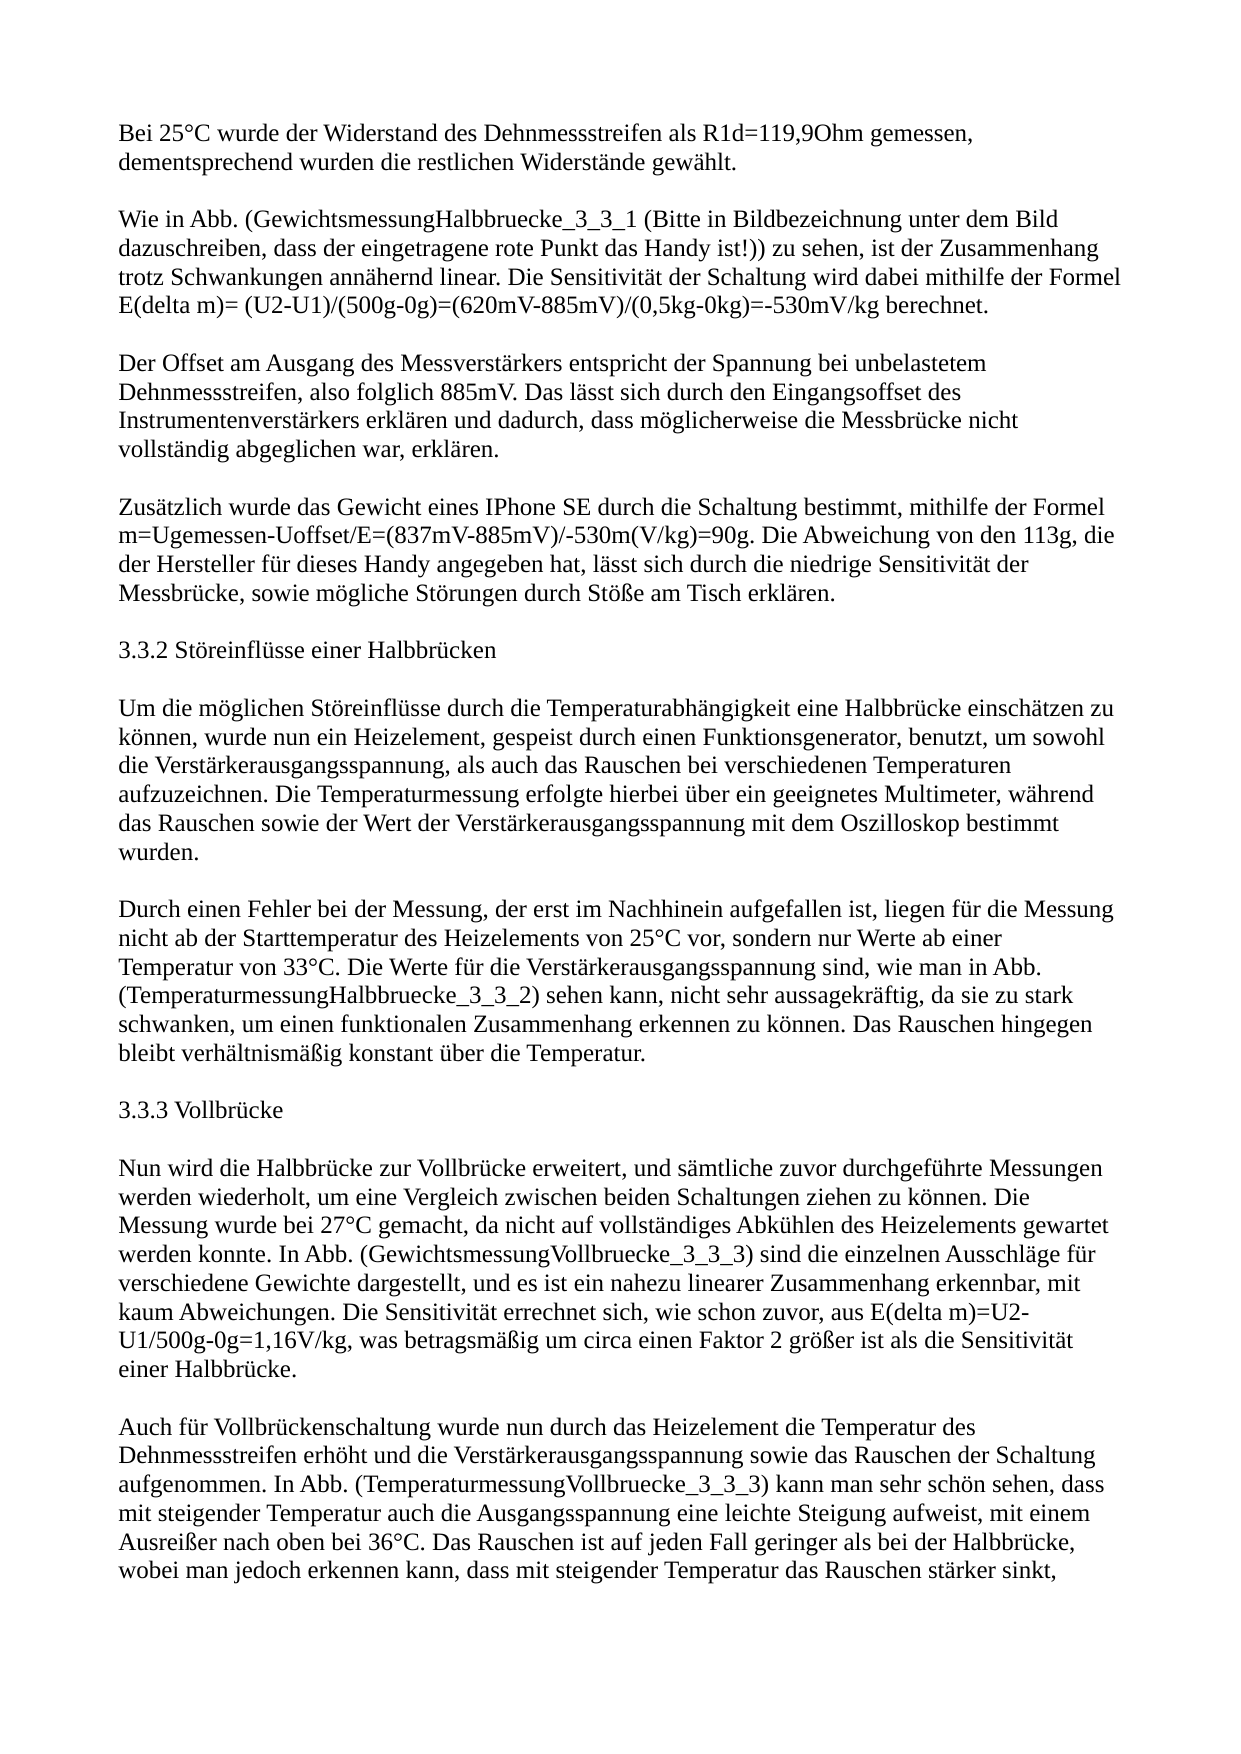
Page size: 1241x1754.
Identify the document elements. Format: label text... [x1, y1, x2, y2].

text Auch für Vollbrückenschaltung wurde nun durch das Heizelement die Temperatur des Dehnmessstreifen erhöht und die Verstärkerausgangsspannung sowie das Rauschen der Schaltung aufgenommen. In Abb. (TemperaturmessungVollbruecke_3_3_3) kann man sehr schön sehen, dass mit steigender Temperatur auch die Ausgangsspannung eine leichte Steigung aufweist, mit einem Ausreißer nach oben bei 36°C. Das Rauschen ist auf jeden Fall geringer als bei der Halbbrücke, wobei man jedoch erkennen kann, dass mit steigender Temperatur das Rauschen stärker sinkt, [118, 1412, 1122, 1584]
text 3.3.2 Störeinflüsse einer Halbbrücken [118, 636, 1122, 664]
text Nun wird die Halbbrücke zur Vollbrücke erweitert, und sämtliche zuvor durchgeführte Messungen werden wiederholt, um eine Vergleich zwischen beiden Schaltungen ziehen zu können. Die Messung wurde bei 27°C gemacht, da nicht auf vollständiges Abkühlen des Heizelements gewartet werden konnte. In Abb. (GewichtsmessungVollbruecke_3_3_3) sind die einzelnen Ausschläge für verschiedene Gewichte dargestellt, und es ist ein nahezu linearer Zusammenhang erkennbar, mit kaum Abweichungen. Die Sensitivität errechnet sich, wie schon zuvor, aus E(delta m)=U2-U1/500g-0g=1,16V/kg, was betragsmäßig um circa einen Faktor 2 größer ist als die Sensitivität einer Halbbrücke. [118, 1153, 1122, 1383]
text Bei 25°C wurde der Widerstand des Dehnmessstreifen als R1d=119,9Ohm gemessen, dementsprechend wurden die restlichen Widerstände gewählt. [118, 118, 1122, 176]
text 3.3.3 Vollbrücke [118, 1096, 1122, 1124]
text Um die möglichen Störeinflüsse durch die Temperaturabhängigkeit eine Halbbrücke einschätzen zu können, wurde nun ein Heizelement, gespeist durch einen Funktionsgenerator, benutzt, um sowohl die Verstärkerausgangsspannung, als auch das Rauschen bei verschiedenen Temperaturen aufzuzeichnen. Die Temperaturmessung erfolgte hierbei über ein geeignetes Multimeter, während das Rauschen sowie der Wert der Verstärkerausgangsspannung mit dem Oszilloskop bestimmt wurden. [118, 693, 1122, 866]
text Durch einen Fehler bei der Messung, der erst im Nachhinein aufgefallen ist, liegen für die Messung nicht ab der Starttemperatur des Heizelements von 25°C vor, sondern nur Werte ab einer Temperatur von 33°C. Die Werte für die Verstärkerausgangsspannung sind, wie man in Abb. (TemperaturmessungHalbbruecke_3_3_2) sehen kann, nicht sehr aussagekräftig, da sie zu stark schwanken, um einen funktionalen Zusammenhang erkennen zu können. Das Rauschen hingegen bleibt verhältnismäßig konstant über die Temperatur. [118, 894, 1122, 1067]
text Der Offset am Ausgang des Messverstärkers entspricht der Spannung bei unbelastetem Dehnmessstreifen, also folglich 885mV. Das lässt sich durch den Eingangsoffset des Instrumentenverstärkers erklären und dadurch, dass möglicherweise die Messbrücke nicht vollständig abgeglichen war, erklären. [118, 348, 1122, 463]
text Wie in Abb. (GewichtsmessungHalbbruecke_3_3_1 (Bitte in Bildbezeichnung unter dem Bild dazuschreiben, dass der eingetragene rote Punkt das Handy ist!)) zu sehen, ist der Zusammenhang trotz Schwankungen annähernd linear. Die Sensitivität der Schaltung wird dabei mithilfe der Formel E(delta m)= (U2-U1)/(500g-0g)=(620mV-885mV)/(0,5kg-0kg)=-530mV/kg berechnet. [118, 204, 1122, 319]
text Zusätzlich wurde das Gewicht eines IPhone SE durch die Schaltung bestimmt, mithilfe der Formel m=Ugemessen-Uoffset/E=(837mV-885mV)/-530m(V/kg)=90g. Die Abweichung von den 113g, die der Hersteller für dieses Handy angegeben hat, lässt sich durch die niedrige Sensitivität der Messbrücke, sowie mögliche Störungen durch Stöße am Tisch erklären. [118, 492, 1122, 607]
